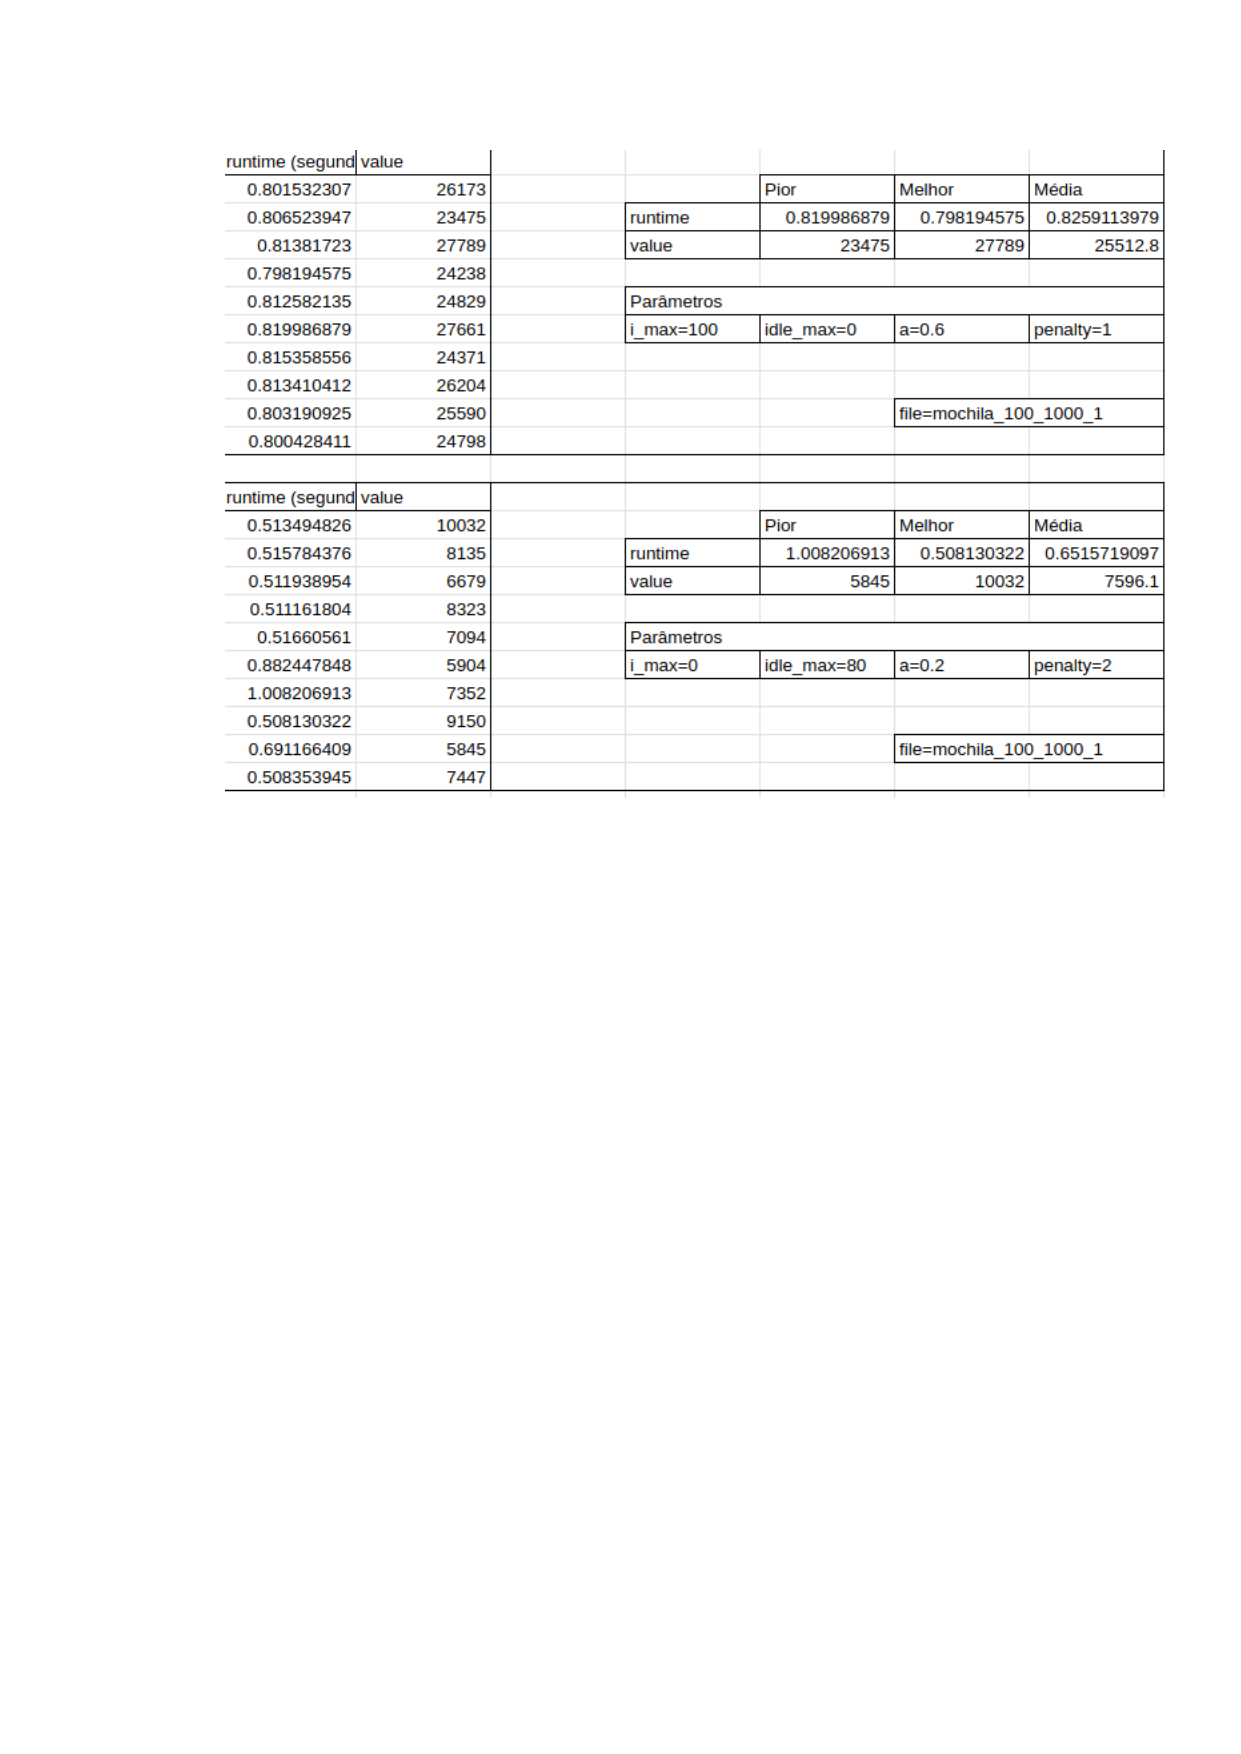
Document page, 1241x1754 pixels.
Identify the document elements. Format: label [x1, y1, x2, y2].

picture [225, 150, 1166, 798]
